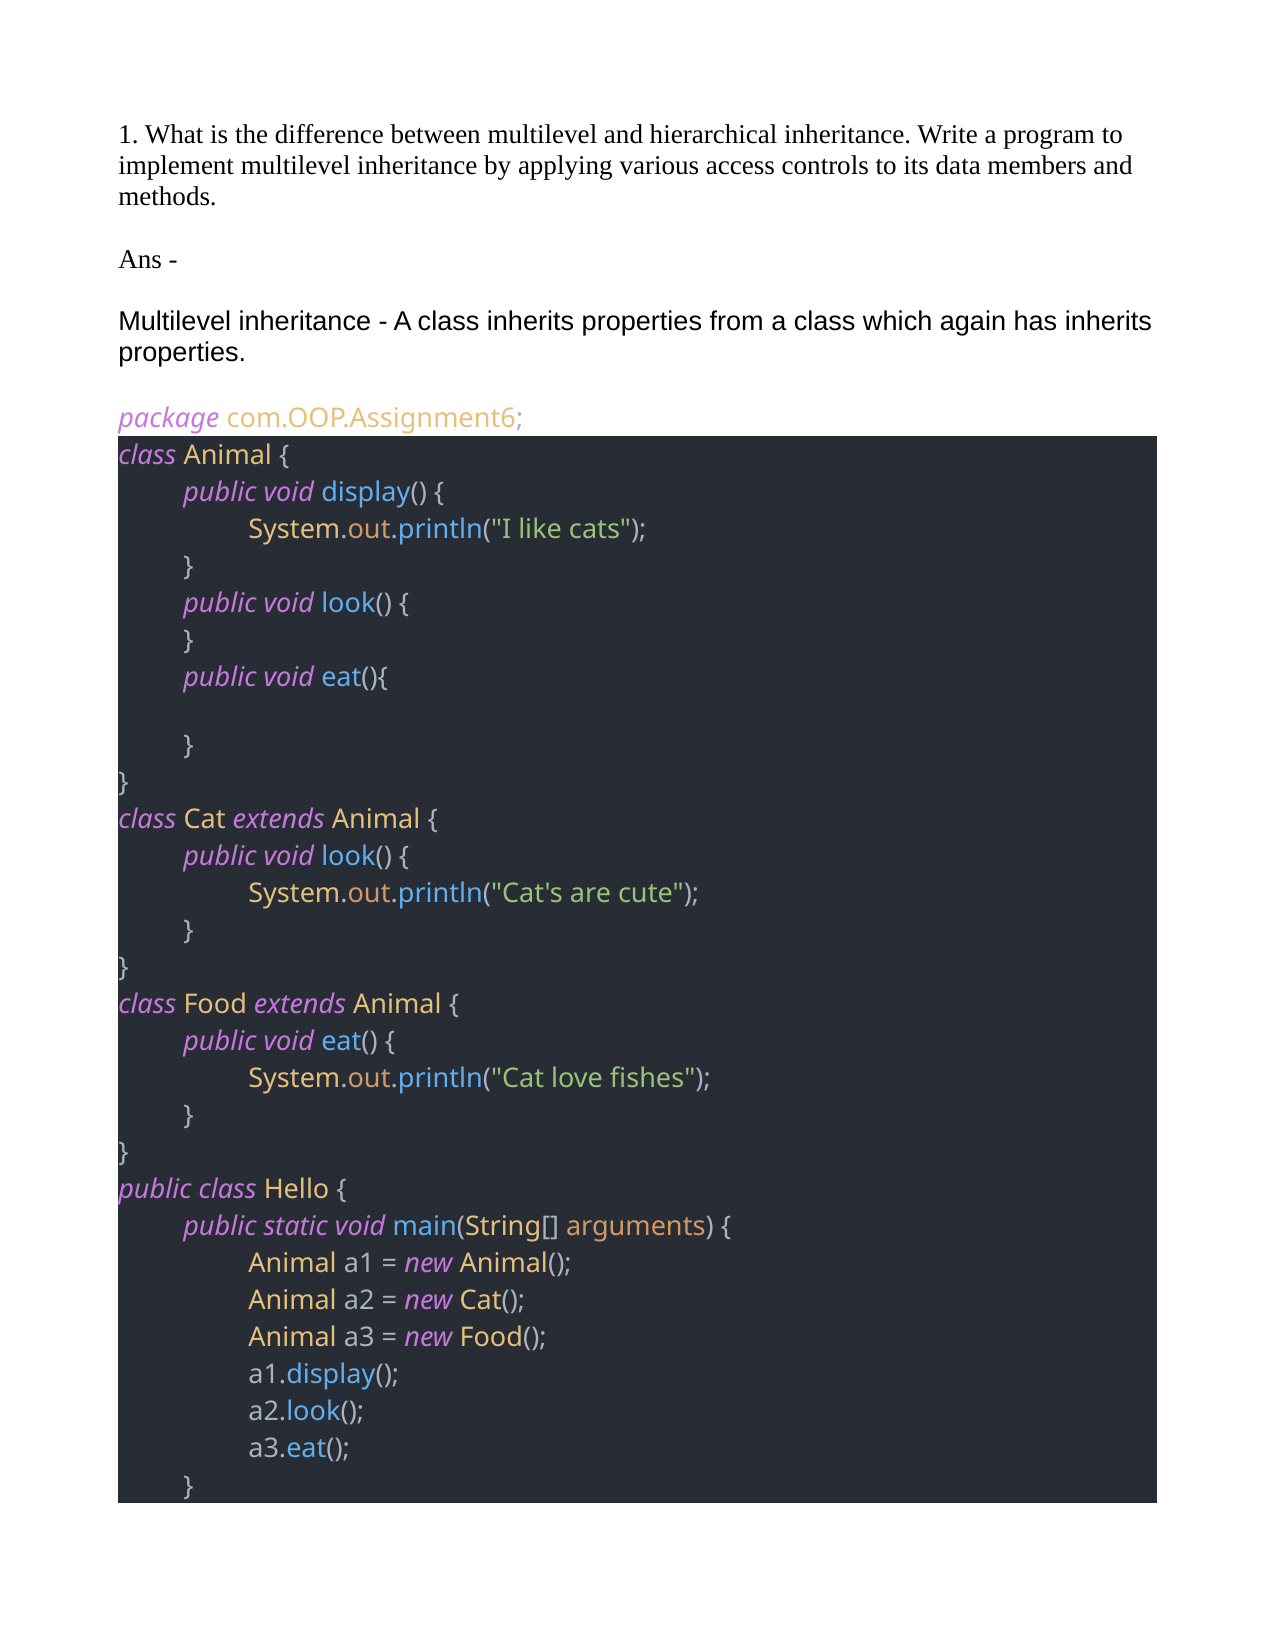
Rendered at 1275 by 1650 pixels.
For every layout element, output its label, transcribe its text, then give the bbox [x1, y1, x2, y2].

text System.out.println("I like cats"); [118, 509, 1157, 547]
text public void look() { [118, 584, 1157, 621]
text class Food extends Animal { [118, 984, 1157, 1021]
text System.out.println("Cat's are cute"); [118, 873, 1157, 911]
text a1.display(); [118, 1355, 1157, 1392]
text implement multilevel inheritance by applying various access controls to its data members and [118, 149, 1157, 180]
text } [118, 547, 1157, 584]
text Multilevel inheritance - A class inherits properties from a class which again has inherits properties. [118, 305, 1157, 367]
text } [118, 763, 1157, 799]
text public void look() { [118, 836, 1157, 873]
text } [118, 621, 1157, 658]
text a2.look(); [118, 1392, 1157, 1429]
text class Cat extends Animal { [118, 799, 1157, 836]
text public static void main(String[] arguments) { [118, 1206, 1157, 1243]
text Animal a3 = new Food(); [118, 1318, 1157, 1355]
text public class Hello { [118, 1169, 1157, 1206]
text } [118, 911, 1157, 948]
text } [118, 948, 1157, 984]
text class Animal { [118, 436, 1157, 472]
text Ans - [118, 243, 1157, 274]
text } [118, 1096, 1157, 1133]
text Animal a1 = new Animal(); [118, 1243, 1157, 1281]
text Animal a2 = new Cat(); [118, 1281, 1157, 1318]
text methods. [118, 180, 1157, 212]
text } [118, 1133, 1157, 1169]
text public void display() { [118, 472, 1157, 509]
text public void eat() { [118, 1021, 1157, 1058]
text a3.eat(); [118, 1429, 1157, 1466]
text System.out.println("Cat love fishes"); [118, 1058, 1157, 1096]
text 1. What is the difference between multilevel and hierarchical inheritance. Write a program to [118, 118, 1157, 149]
text public void eat(){ [118, 658, 1157, 695]
text } [118, 726, 1157, 763]
text package com.OOP.Assignment6; [118, 399, 1157, 436]
text } [118, 1466, 1157, 1503]
